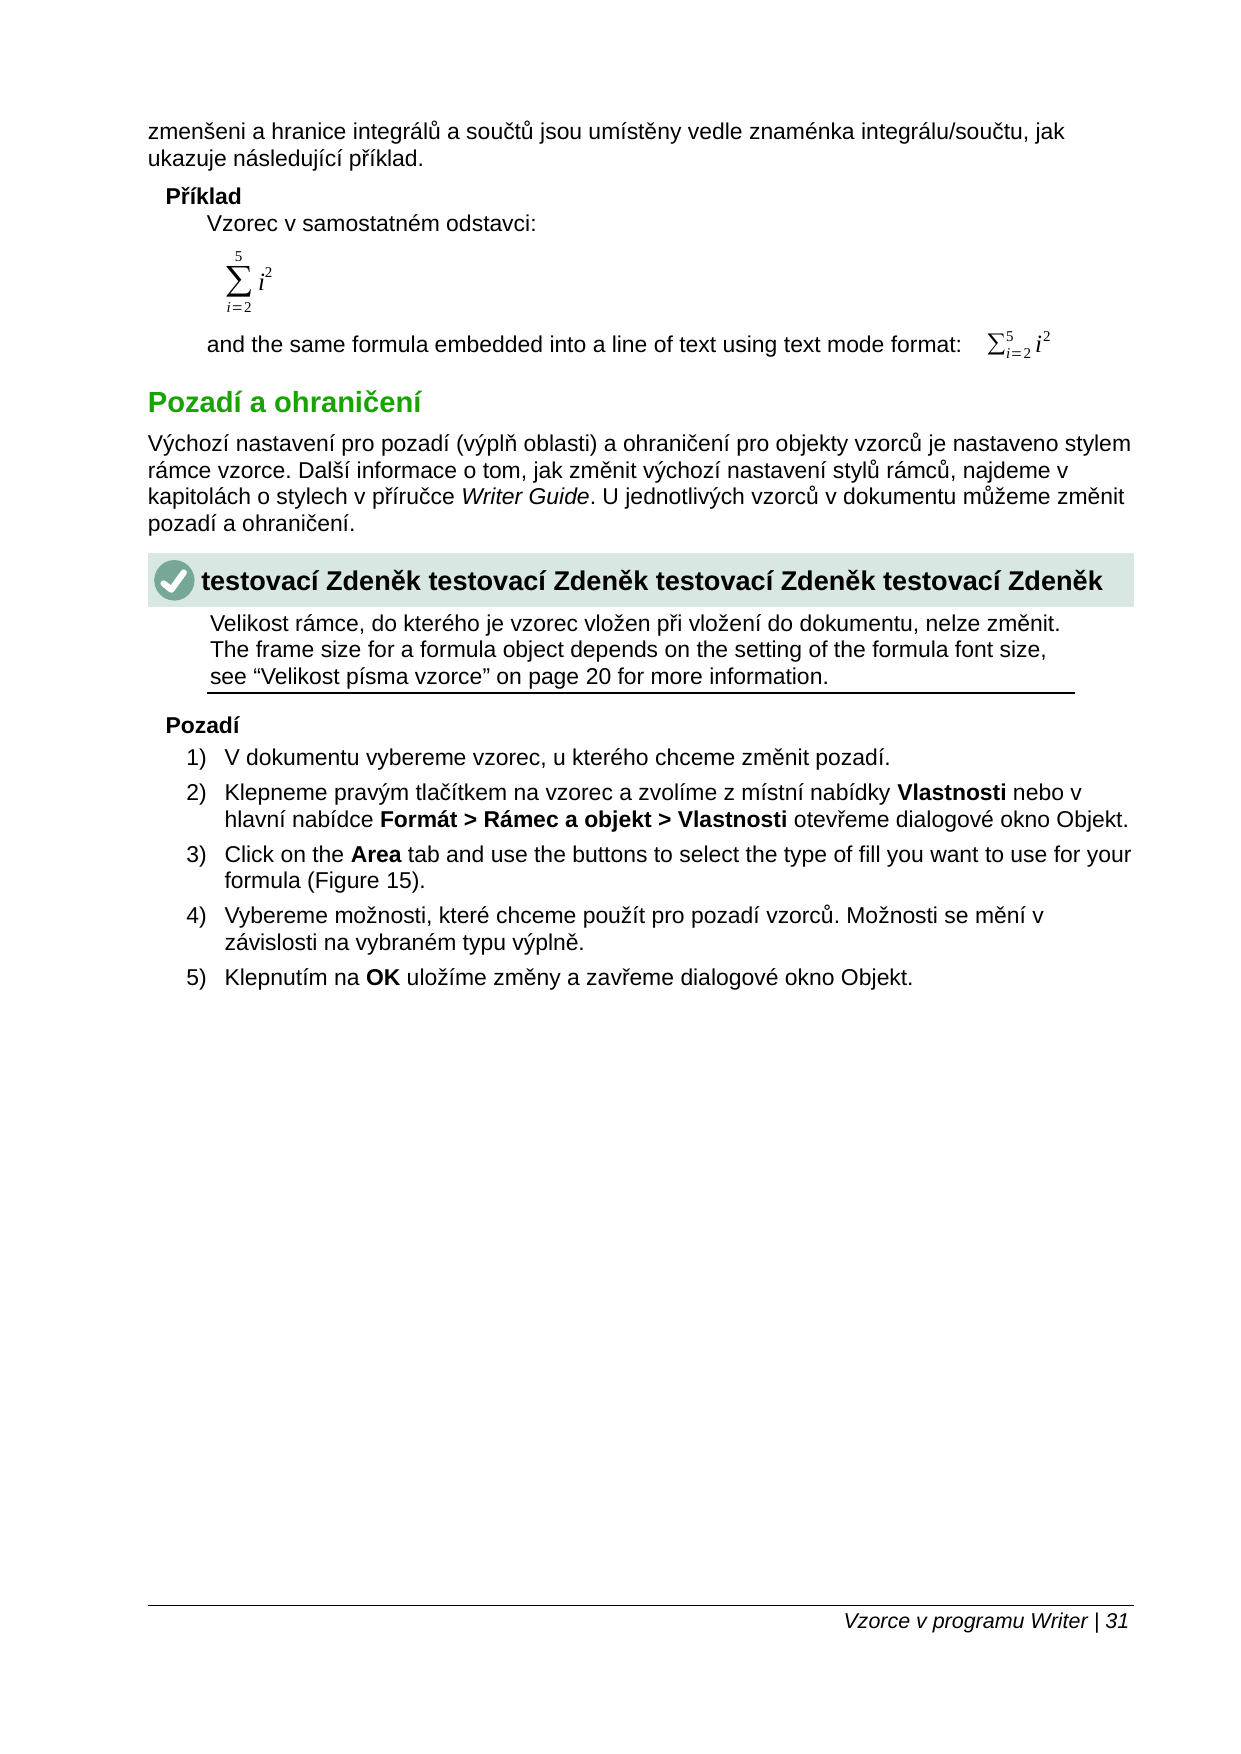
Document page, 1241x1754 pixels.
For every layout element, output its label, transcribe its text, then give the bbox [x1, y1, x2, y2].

subtitle testovací Zdeněk testovací Zdeněk testovací Zdeněk testovací Zdeněk [148, 553, 1134, 607]
text Výchozí nastavení pro pozadí (výplň oblasti) a ohraničení pro objekty vzorců je nastaveno stylem rámce vzorce. Další informace o tom, jak změnit výchozí nastavení stylů rámců, najdeme v kapitolách o stylech v příručce Writer Guide. U jednotlivých vzorců v dokumentu můžeme změnit pozadí a ohraničení. [148, 430, 1134, 536]
list Klepnutím na OK uložíme změny a zavřeme dialogové okno Objekt. [207, 964, 1134, 990]
subtitle Pozadí a ohraničení [148, 385, 1134, 419]
text and the same formula embedded into a line of text using text mode format: [207, 328, 1134, 361]
text Příklad [165, 183, 1134, 210]
text Velikost rámce, do kterého je vzorec vložen při vložení do dokumentu, nelze změnit. The frame size for a formula object depends on the setting of the formula font size, see “Formula font size” on page 19 for more information. [207, 607, 1075, 692]
list V dokumentu vybereme vzorec, u kterého chceme změnit pozadí. [207, 744, 1134, 771]
text zmenšeni a hranice integrálů a součtů jsou umístěny vedle znaménka integrálu/součtu, jak ukazuje následující příklad. [148, 118, 1134, 171]
list Klepneme pravým tlačítkem na vzorec a zvolíme z místní nabídky Vlastnosti nebo v hlavní nabídce Formát > Rámec a objekt > Vlastnosti otevřeme dialogové okno Objekt. [207, 779, 1134, 832]
list Vybereme možnosti, které chceme použít pro pozadí vzorců. Možnosti se mění v závislosti na vybraném typu výplně. [207, 902, 1134, 955]
text Vzorec v samostatném odstavci: [207, 210, 1134, 236]
text Pozadí [165, 712, 1134, 738]
list Click on the Area tab and use the buttons to select the type of fill you want to use for your formula (Figure 15). [207, 841, 1134, 894]
